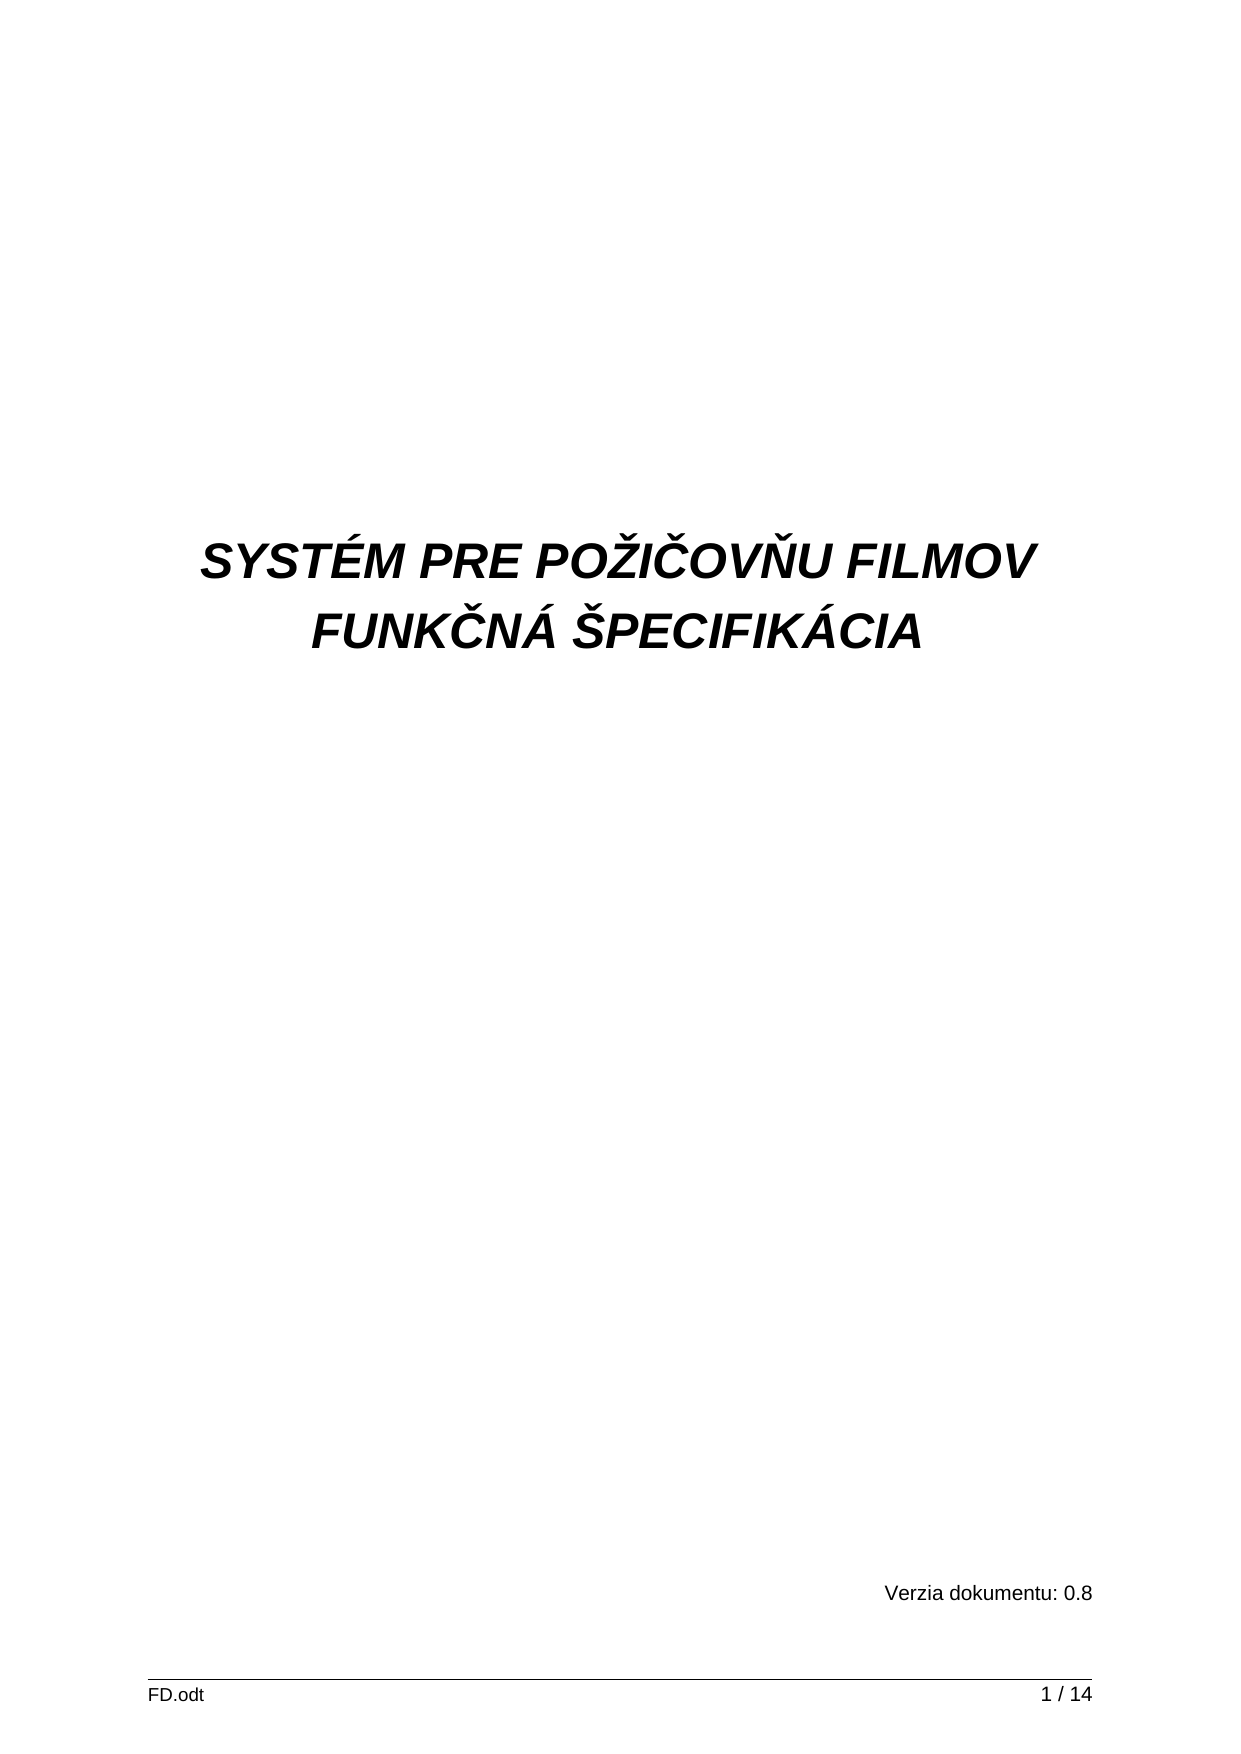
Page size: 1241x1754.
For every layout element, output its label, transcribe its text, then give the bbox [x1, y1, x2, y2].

text FunkčnÁ ŠPECIFIKÁCIA [148, 601, 1092, 659]
text Systém pre požičovňu filmov [148, 531, 1092, 589]
text Verzia dokumentu: 0.8 [148, 1581, 1092, 1605]
